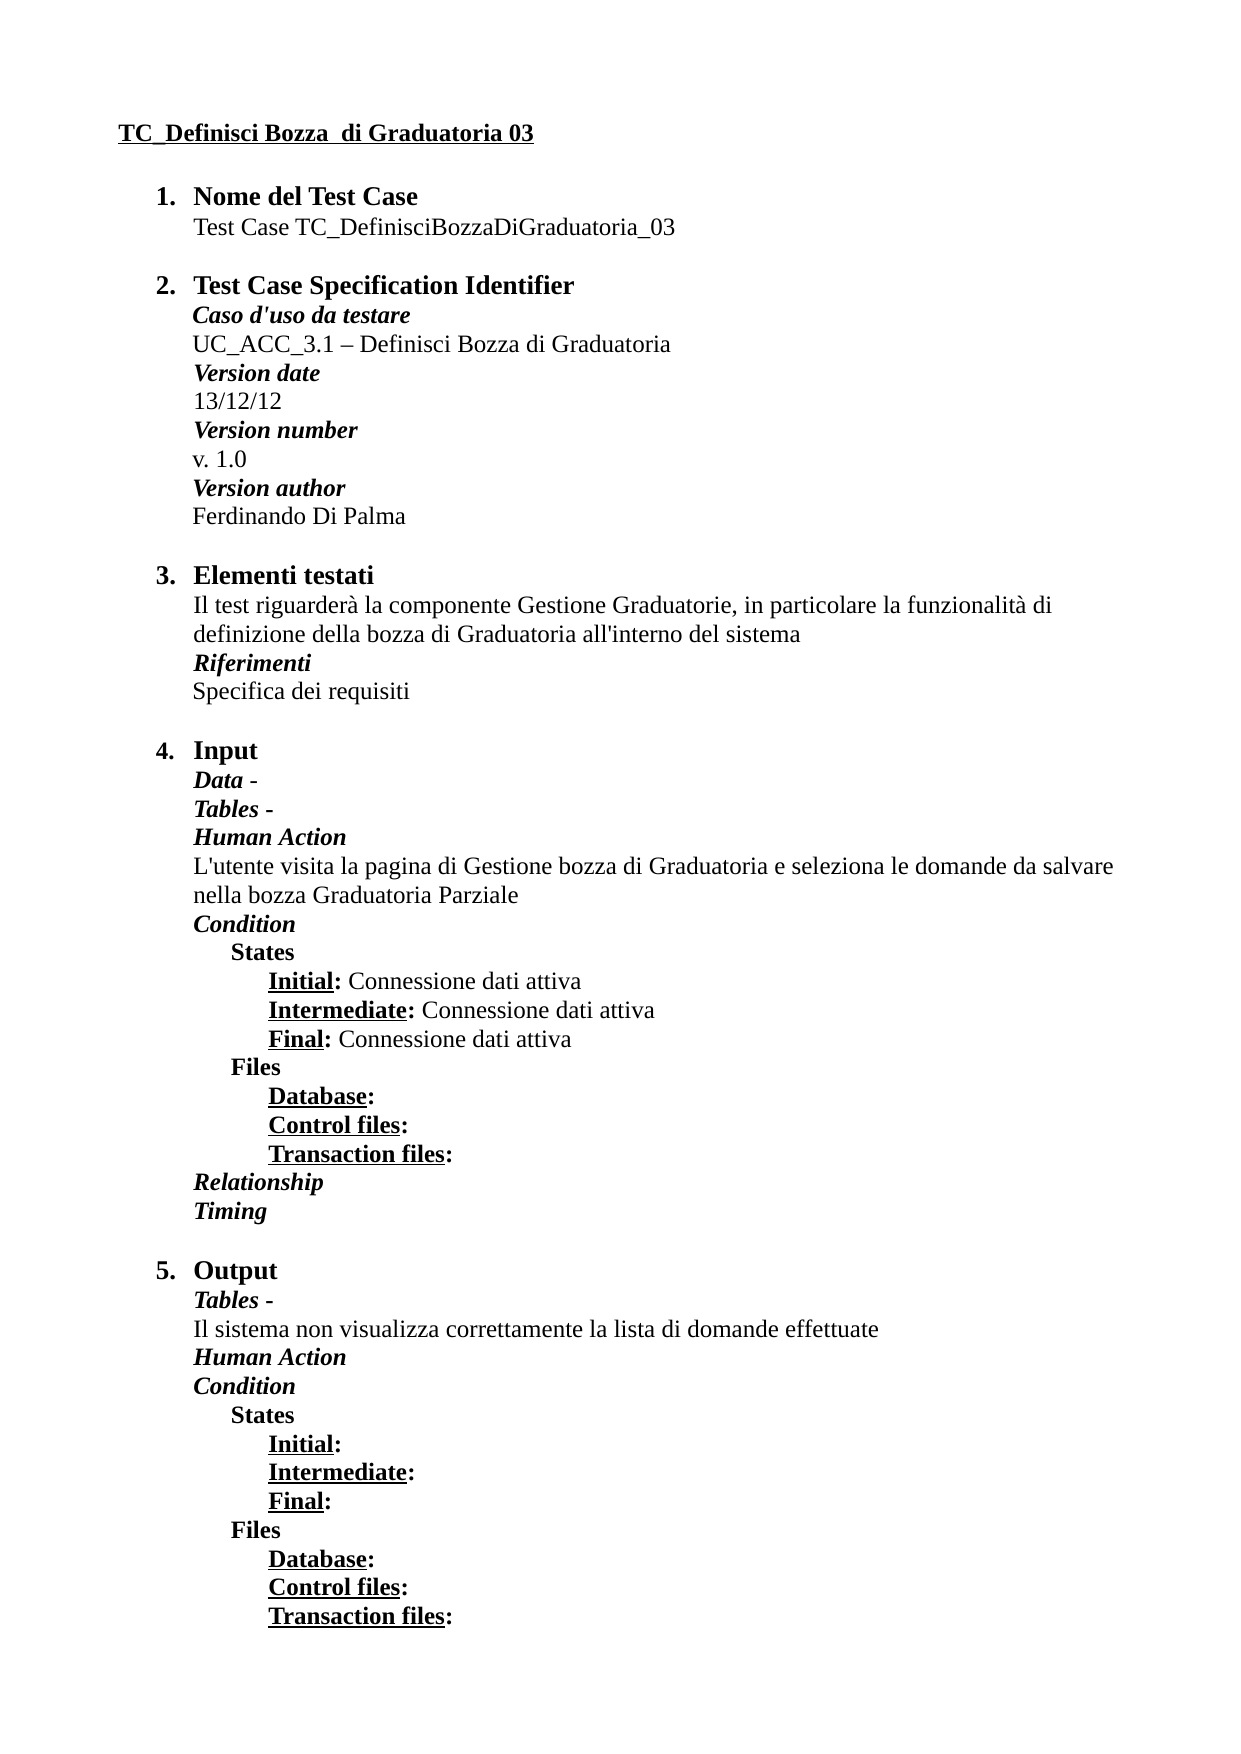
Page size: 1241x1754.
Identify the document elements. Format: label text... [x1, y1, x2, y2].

list Control files: [231, 1110, 1122, 1139]
list Output [156, 1254, 1122, 1285]
list Test Case Specification Identifier [156, 269, 1122, 300]
list 13/12/12 [156, 386, 1122, 415]
text Specifica dei requisiti [118, 676, 1122, 705]
list Elementi testati [156, 559, 1122, 590]
list States [193, 1400, 1122, 1429]
list Final: Connessione dati attiva [231, 1024, 1122, 1052]
list Transaction files: [231, 1139, 1122, 1167]
list Data - [156, 765, 1122, 794]
text TC_Definisci Bozza di Graduatoria 03 [118, 118, 1122, 147]
list Tables - [156, 794, 1122, 822]
list Il sistema non visualizza correttamente la lista di domande effettuate [156, 1314, 1122, 1342]
list Riferimenti [156, 648, 1122, 676]
list Initial: Connessione dati attiva [231, 966, 1122, 995]
list Version number [156, 415, 1122, 444]
list Database: [231, 1544, 1122, 1572]
list Relationship [156, 1167, 1122, 1196]
text Ferdinando Di Palma [118, 501, 1122, 530]
list Human Action [156, 822, 1122, 851]
list Test Case TC_DefinisciBozzaDiGraduatoria_03 [156, 212, 1122, 240]
list Database: [231, 1081, 1122, 1110]
list Human Action [156, 1342, 1122, 1371]
list Condition [156, 909, 1122, 937]
list Intermediate: [231, 1457, 1122, 1486]
list Input [156, 734, 1122, 765]
list Version date [156, 358, 1122, 386]
list Intermediate: Connessione dati attiva [231, 995, 1122, 1024]
list L'utente visita la pagina di Gestione bozza di Graduatoria e seleziona le domande da salvare nella bozza Graduatoria Parziale [156, 851, 1122, 909]
list Tables - [156, 1285, 1122, 1314]
list Initial: [231, 1429, 1122, 1457]
text Version author [118, 473, 1122, 501]
text UC_ACC_3.1 – Definisci Bozza di Graduatoria [118, 329, 1122, 358]
list Control files: [231, 1572, 1122, 1601]
list Final: [231, 1486, 1122, 1515]
list States [193, 937, 1122, 966]
text v. 1.0 [118, 444, 1122, 473]
list Files [193, 1515, 1122, 1544]
text Caso d'uso da testare [118, 300, 1122, 329]
list Condition [156, 1371, 1122, 1400]
list Nome del Test Case [156, 180, 1122, 212]
list Transaction files: [231, 1601, 1122, 1630]
list Il test riguarderà la componente Gestione Graduatorie, in particolare la funzionalità di definizione della bozza di Graduatoria all'interno del sistema [156, 590, 1122, 648]
list Files [193, 1052, 1122, 1081]
list Timing [156, 1196, 1122, 1225]
